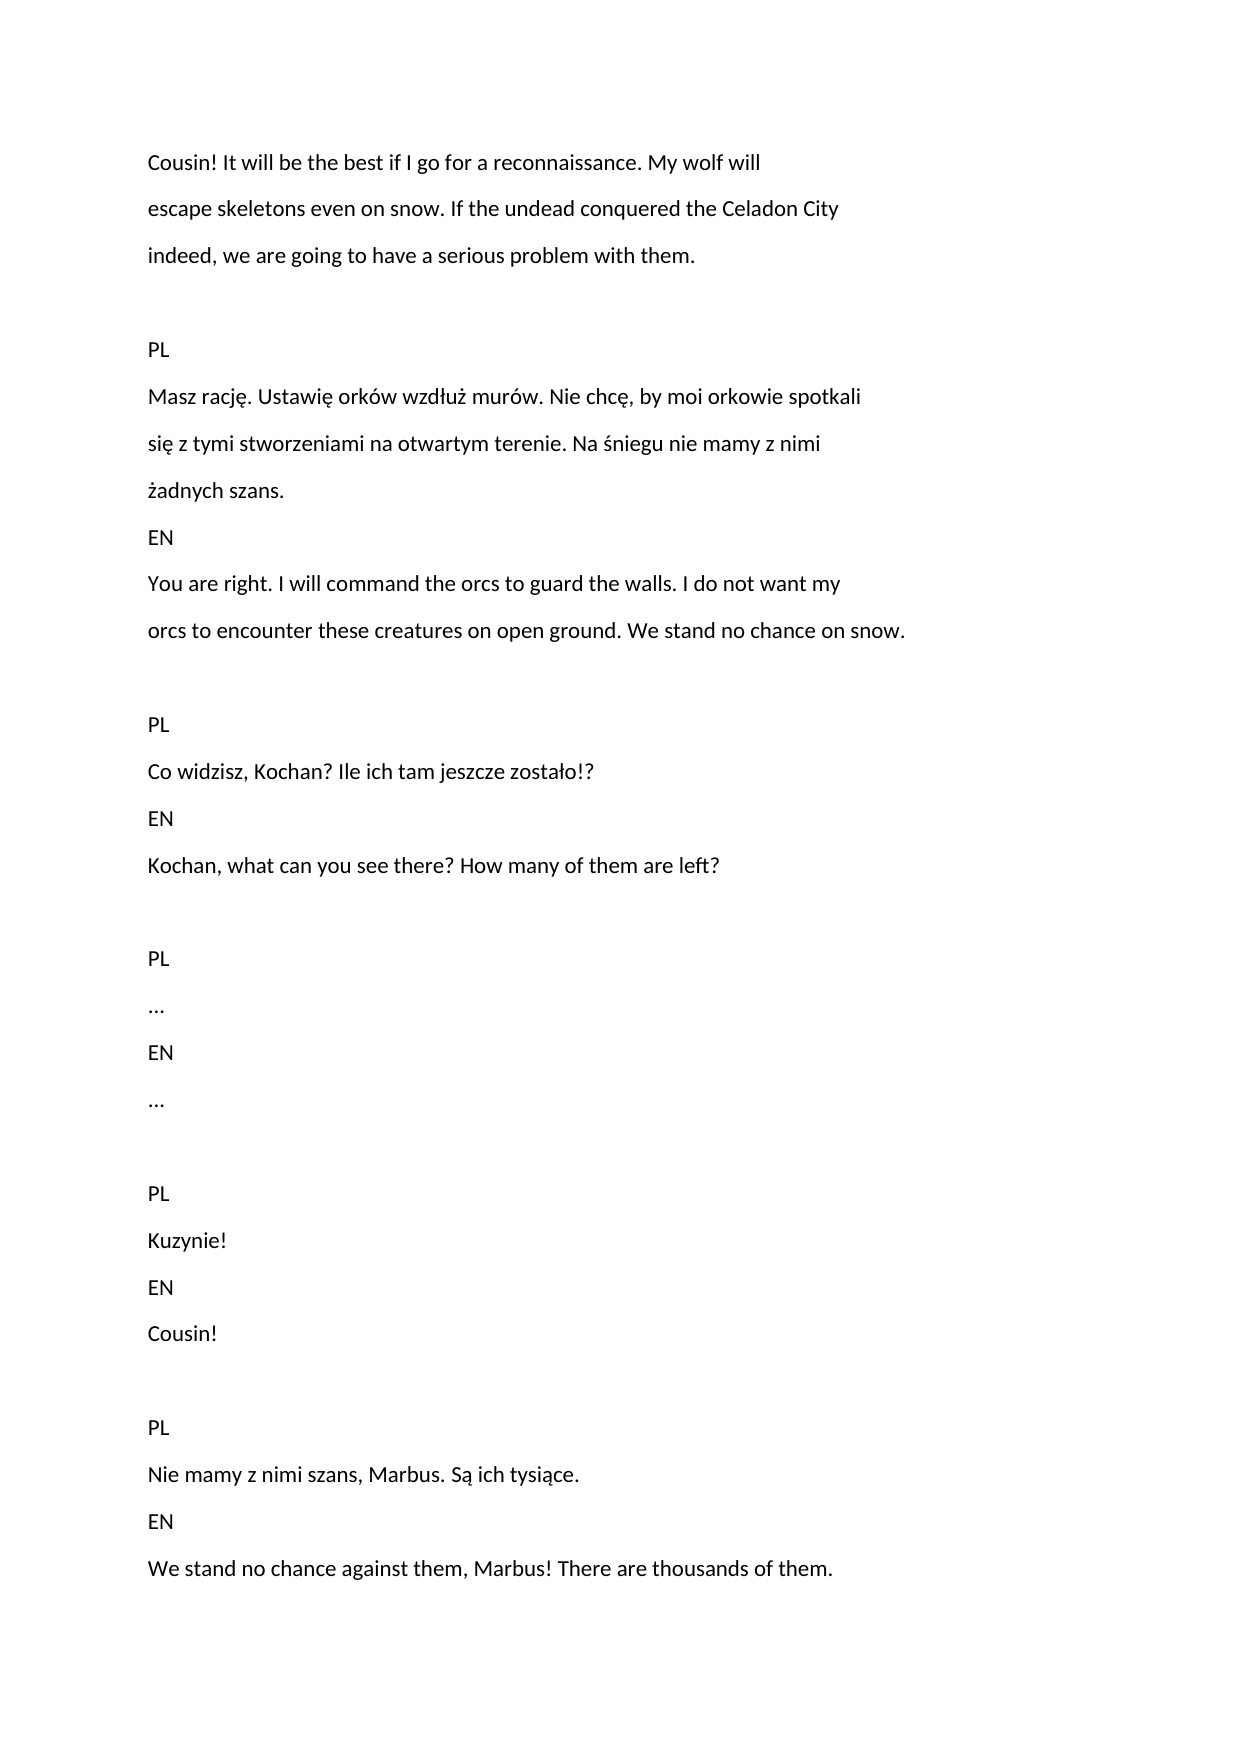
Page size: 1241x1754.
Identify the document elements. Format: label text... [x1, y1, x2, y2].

text Masz rację. Ustawię orków wzdłuż murów. Nie chcę, by moi orkowie spotkali [148, 382, 1093, 410]
text PL [148, 1413, 1093, 1441]
text ... [148, 991, 1093, 1019]
text EN [148, 523, 1093, 551]
text PL [148, 335, 1093, 363]
text się z tymi stworzeniami na otwartym terenie. Na śniegu nie mamy z nimi [148, 429, 1093, 457]
text orcs to encounter these creatures on open ground. We stand no chance on snow. [148, 616, 1093, 644]
text Kuzynie! [148, 1226, 1093, 1254]
text EN [148, 804, 1093, 832]
text You are right. I will command the orcs to guard the walls. I do not want my [148, 569, 1093, 597]
text indeed, we are going to have a serious problem with them. [148, 241, 1093, 269]
text escape skeletons even on snow. If the undead conquered the Celadon City [148, 194, 1093, 222]
text EN [148, 1273, 1093, 1301]
text Cousin! [148, 1319, 1093, 1347]
text PL [148, 944, 1093, 972]
text ... [148, 1085, 1093, 1113]
text We stand no chance against them, Marbus! There are thousands of them. [148, 1554, 1093, 1582]
text EN [148, 1038, 1093, 1066]
text Nie mamy z nimi szans, Marbus. Są ich tysiące. [148, 1460, 1093, 1488]
text żadnych szans. [148, 476, 1093, 504]
text Kochan, what can you see there? How many of them are left? [148, 851, 1093, 879]
text PL [148, 1179, 1093, 1207]
text Cousin! It will be the best if I go for a reconnaissance. My wolf will [148, 148, 1093, 176]
text PL [148, 710, 1093, 738]
text Co widzisz, Kochan? Ile ich tam jeszcze zostało!? [148, 757, 1093, 785]
text EN [148, 1507, 1093, 1535]
